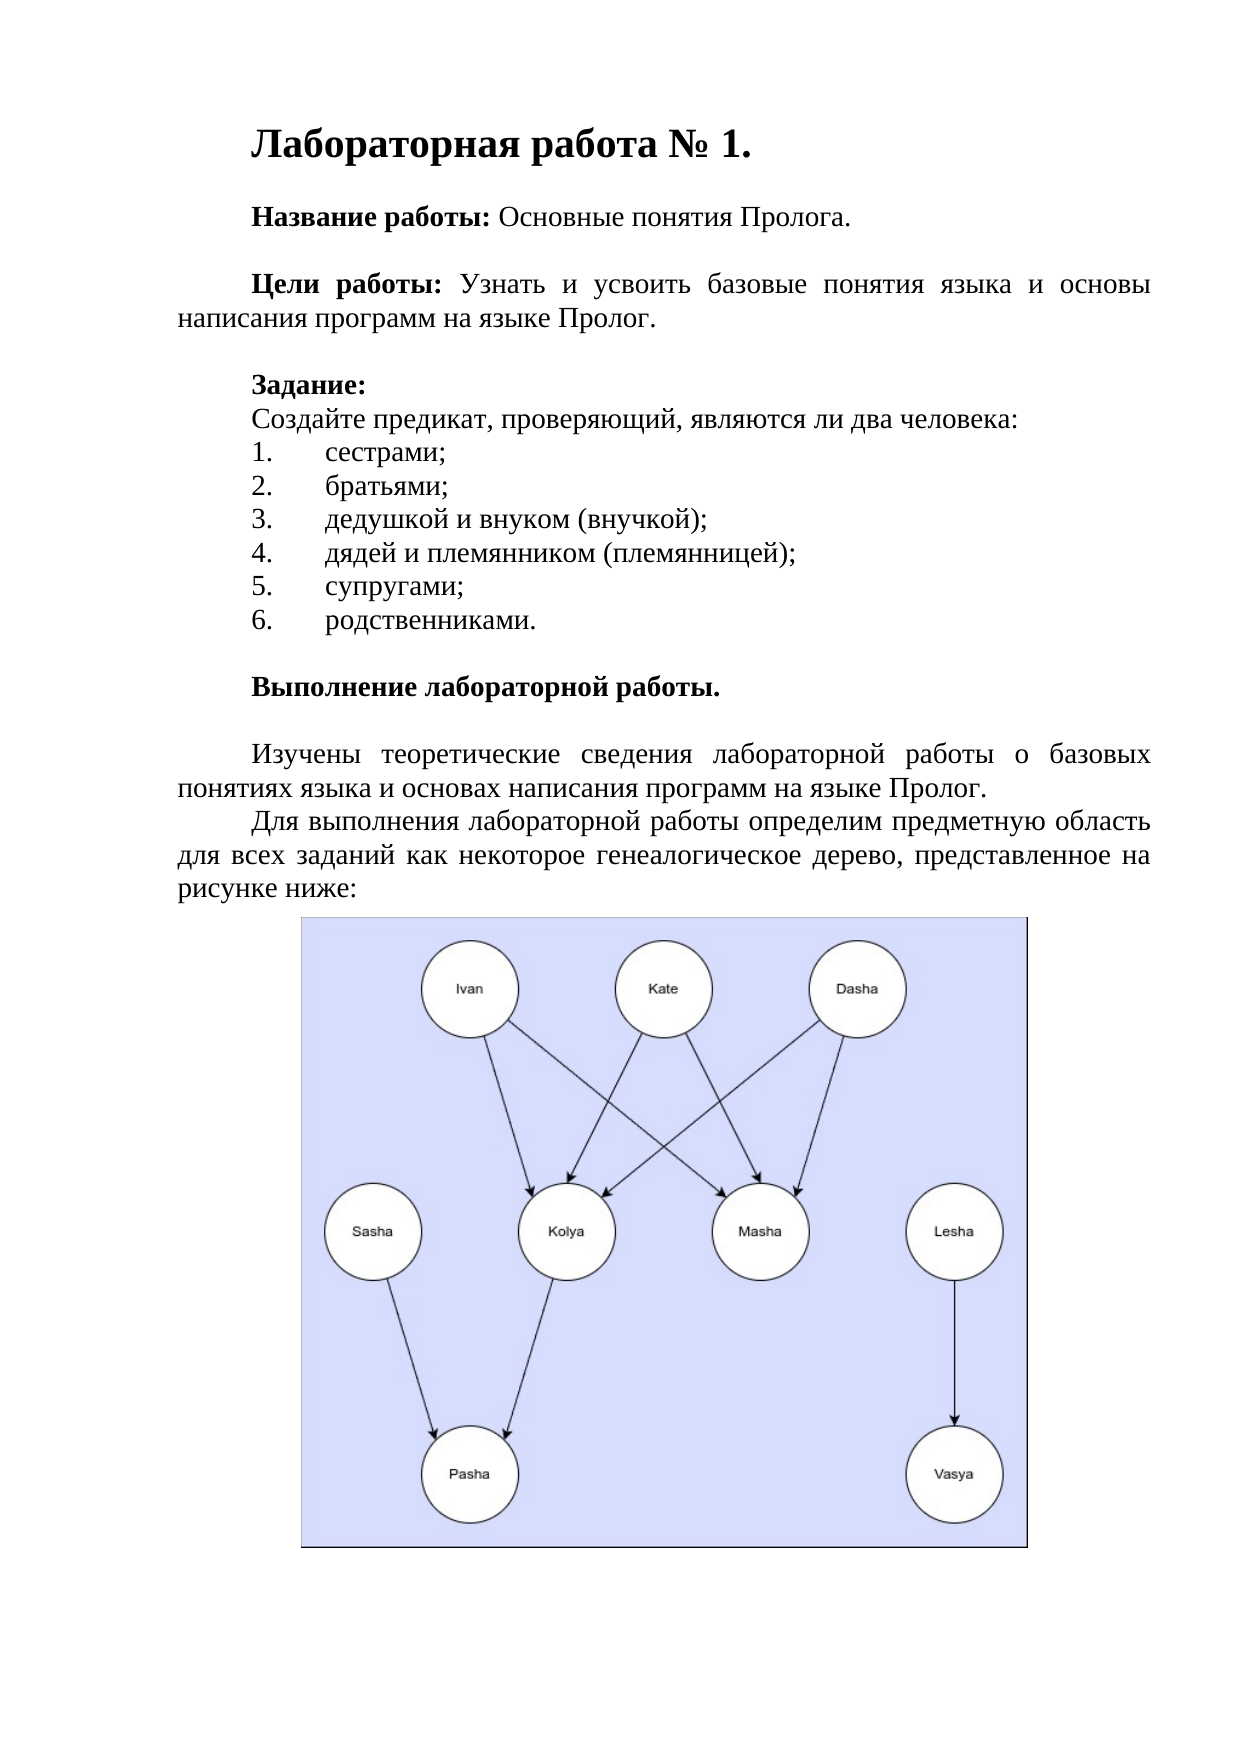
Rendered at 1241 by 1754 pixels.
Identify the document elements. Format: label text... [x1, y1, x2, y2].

picture [301, 917, 1028, 1548]
list супругами; [177, 568, 1152, 602]
text Задание: [177, 367, 1152, 401]
text Для выполнения лабораторной работы определим предметную область для всех заданий как некоторое генеалогическое дерево, представленное на рисунке ниже: [177, 803, 1152, 904]
text Лабораторная работа № 1. [177, 118, 1152, 166]
list братьями; [177, 468, 1152, 501]
text Цели работы: Узнать и усвоить базовые понятия языка и основы написания программ на языке Пролог. [177, 267, 1152, 334]
list сестрами; [177, 434, 1152, 468]
text Создайте предикат, проверяющий, являются ли два человека: [177, 401, 1152, 434]
list дедушкой и внуком (внучкой); [177, 501, 1152, 535]
list дядей и племянником (племянницей); [177, 535, 1152, 568]
text Изучены теоретические сведения лабораторной работы о базовых понятиях языка и основах написания программ на языке Пролог. [177, 736, 1152, 803]
list родственниками. [177, 602, 1152, 636]
text Название работы: Основные понятия Пролога. [177, 199, 1152, 233]
text Выполнение лабораторной работы. [177, 669, 1152, 703]
